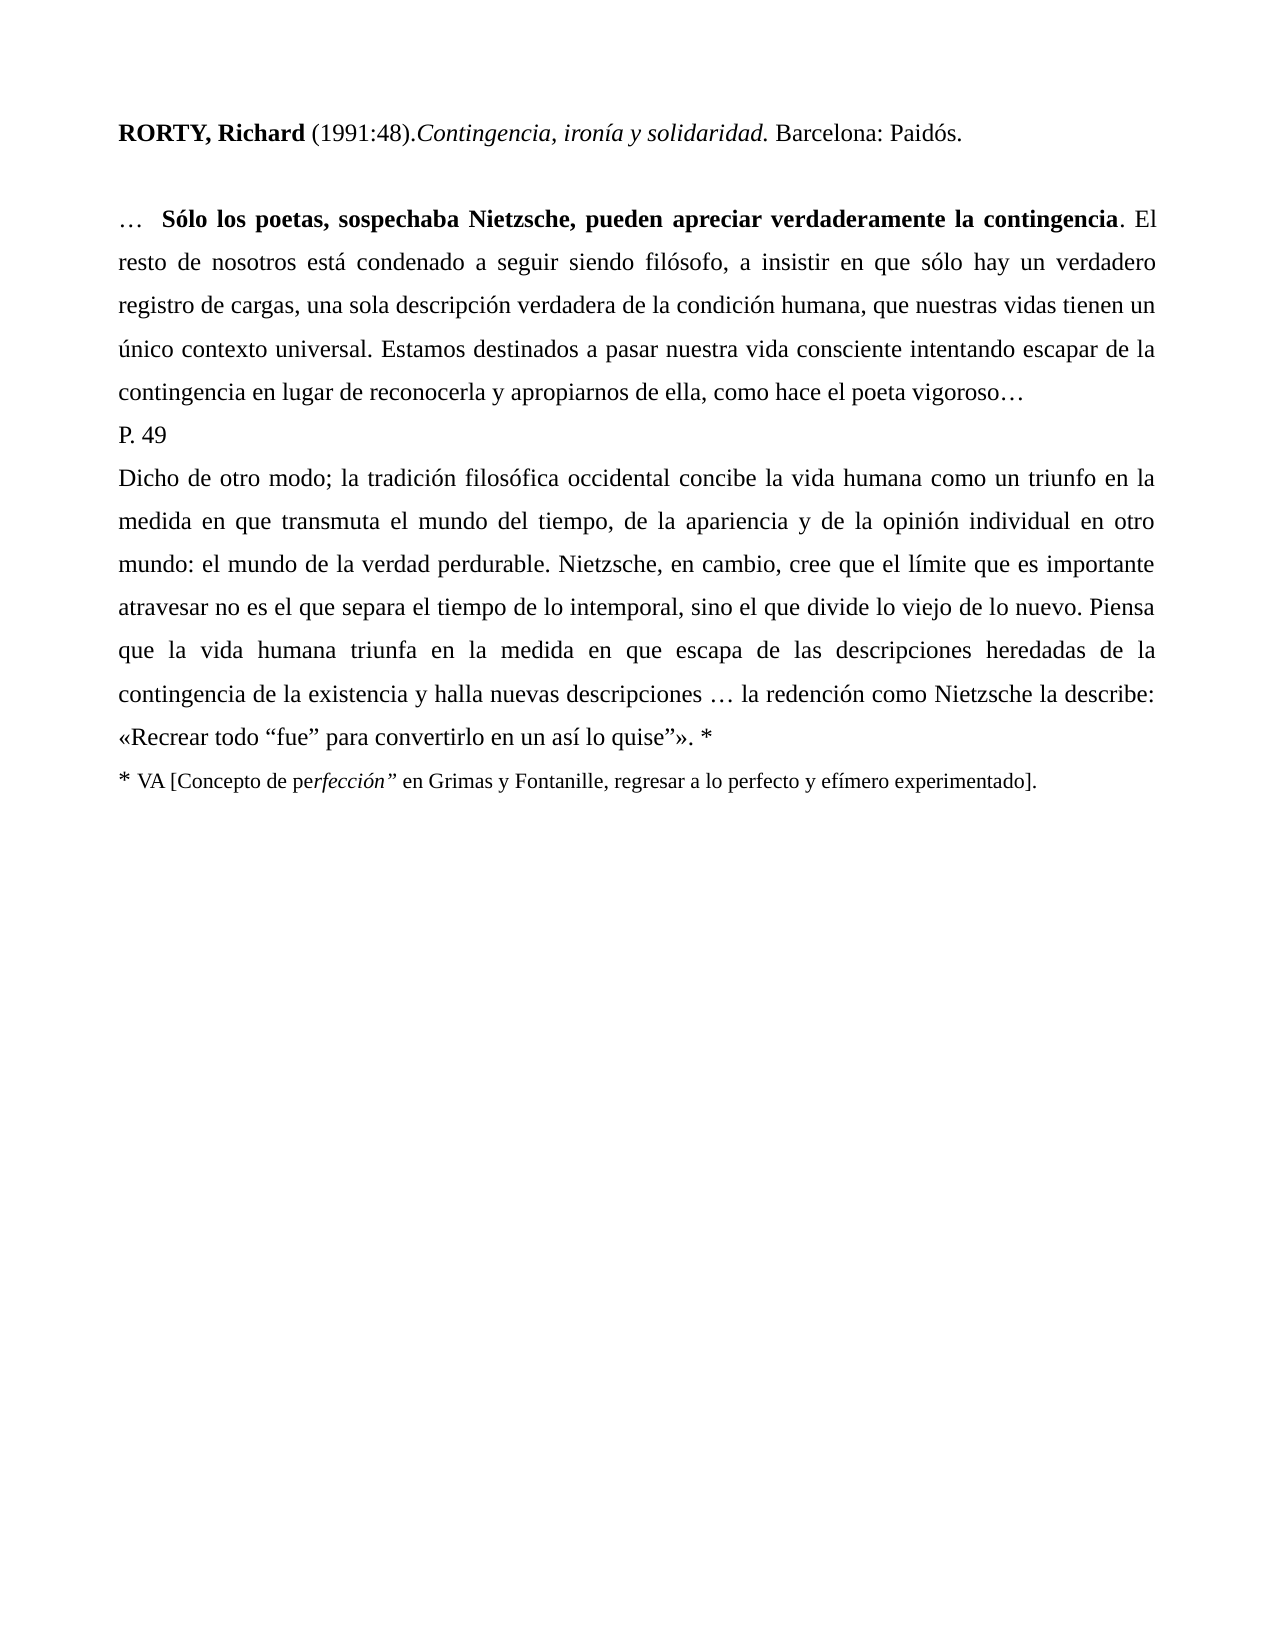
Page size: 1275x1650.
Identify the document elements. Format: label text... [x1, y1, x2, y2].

text P. 49 [118, 420, 1157, 449]
text … Sólo los poetas, sospechaba Nietzsche, pueden apreciar verdaderamente la contingencia. El resto de nosotros está condenado a seguir siendo filósofo, a insistir en que sólo hay un verdadero registro de cargas, una sola descripción verdadera de la condición humana, que nuestras vidas tienen un único contexto universal. Estamos destinados a pasar nuestra vida consciente intentando escapar de la contingencia en lugar de reconocerla y apropiarnos de ella, como hace el poeta vigoroso… [118, 204, 1157, 406]
text * VA [Concepto de perfección” en Grimas y Fontanille, regresar a lo perfecto y efímero experimentado]. [118, 765, 1157, 794]
text Dicho de otro modo; la tradición filosófica occidental concibe la vida humana como un triunfo en la medida en que transmuta el mundo del tiempo, de la apariencia y de la opinión individual en otro mundo: el mundo de la verdad perdurable. Nietzsche, en cambio, cree que el límite que es importante atravesar no es el que separa el tiempo de lo intemporal, sino el que divide lo viejo de lo nuevo. Piensa que la vida humana triunfa en la medida en que escapa de las descripciones heredadas de la contingencia de la existencia y halla nuevas descripciones … la redención como Nietzsche la describe: «Recrear todo “fue” para convertirlo en un así lo quise”». * [118, 463, 1157, 751]
text RORTY, Richard (1991:48).Contingencia, ironía y solidaridad. Barcelona: Paidós. [118, 118, 1157, 147]
